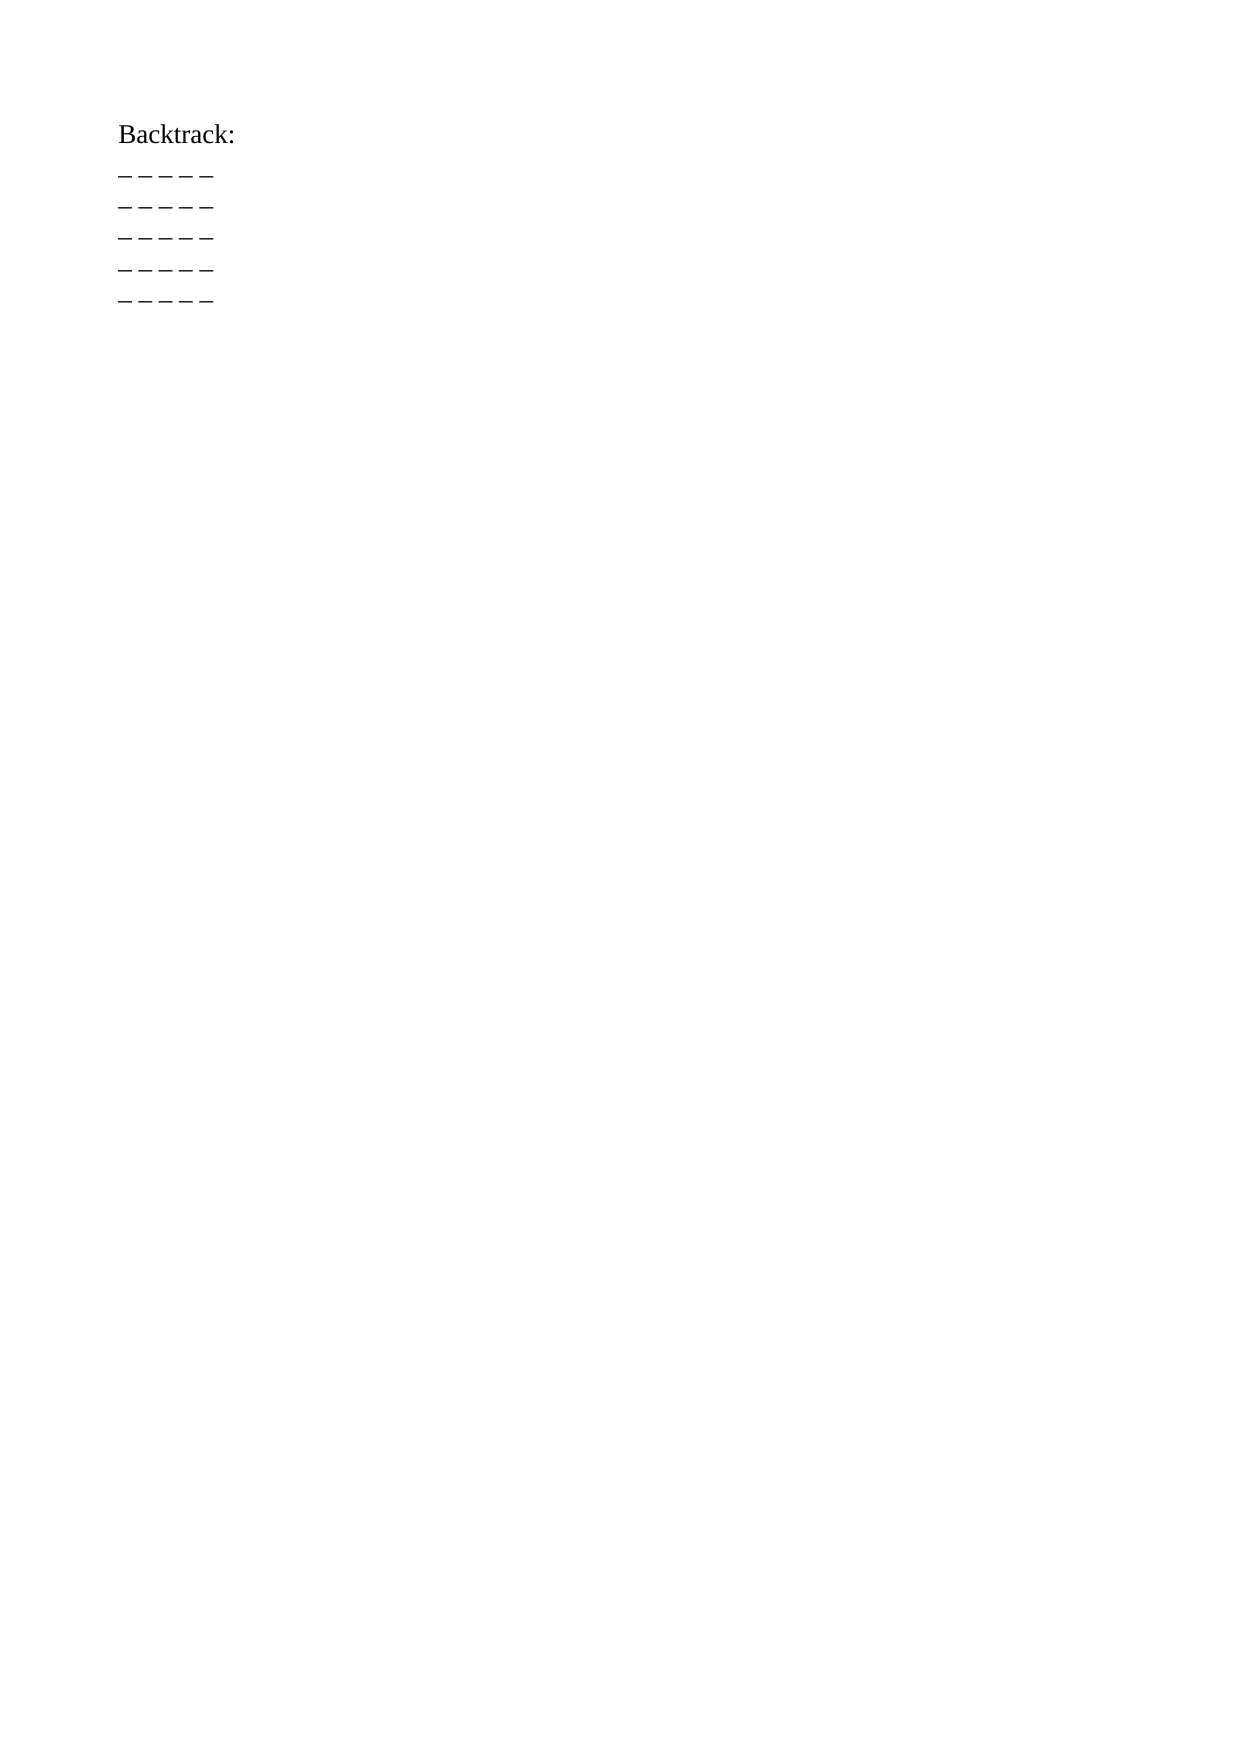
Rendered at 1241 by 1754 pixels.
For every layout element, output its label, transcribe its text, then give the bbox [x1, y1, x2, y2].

text _ _ _ _ _ [118, 212, 1122, 243]
text _ _ _ _ _ [118, 243, 1122, 274]
text _ _ _ _ _ [118, 180, 1122, 212]
text _ _ _ _ _ [118, 149, 1122, 180]
text _ _ _ _ _ [118, 274, 1122, 305]
text Backtrack: [118, 118, 1122, 149]
